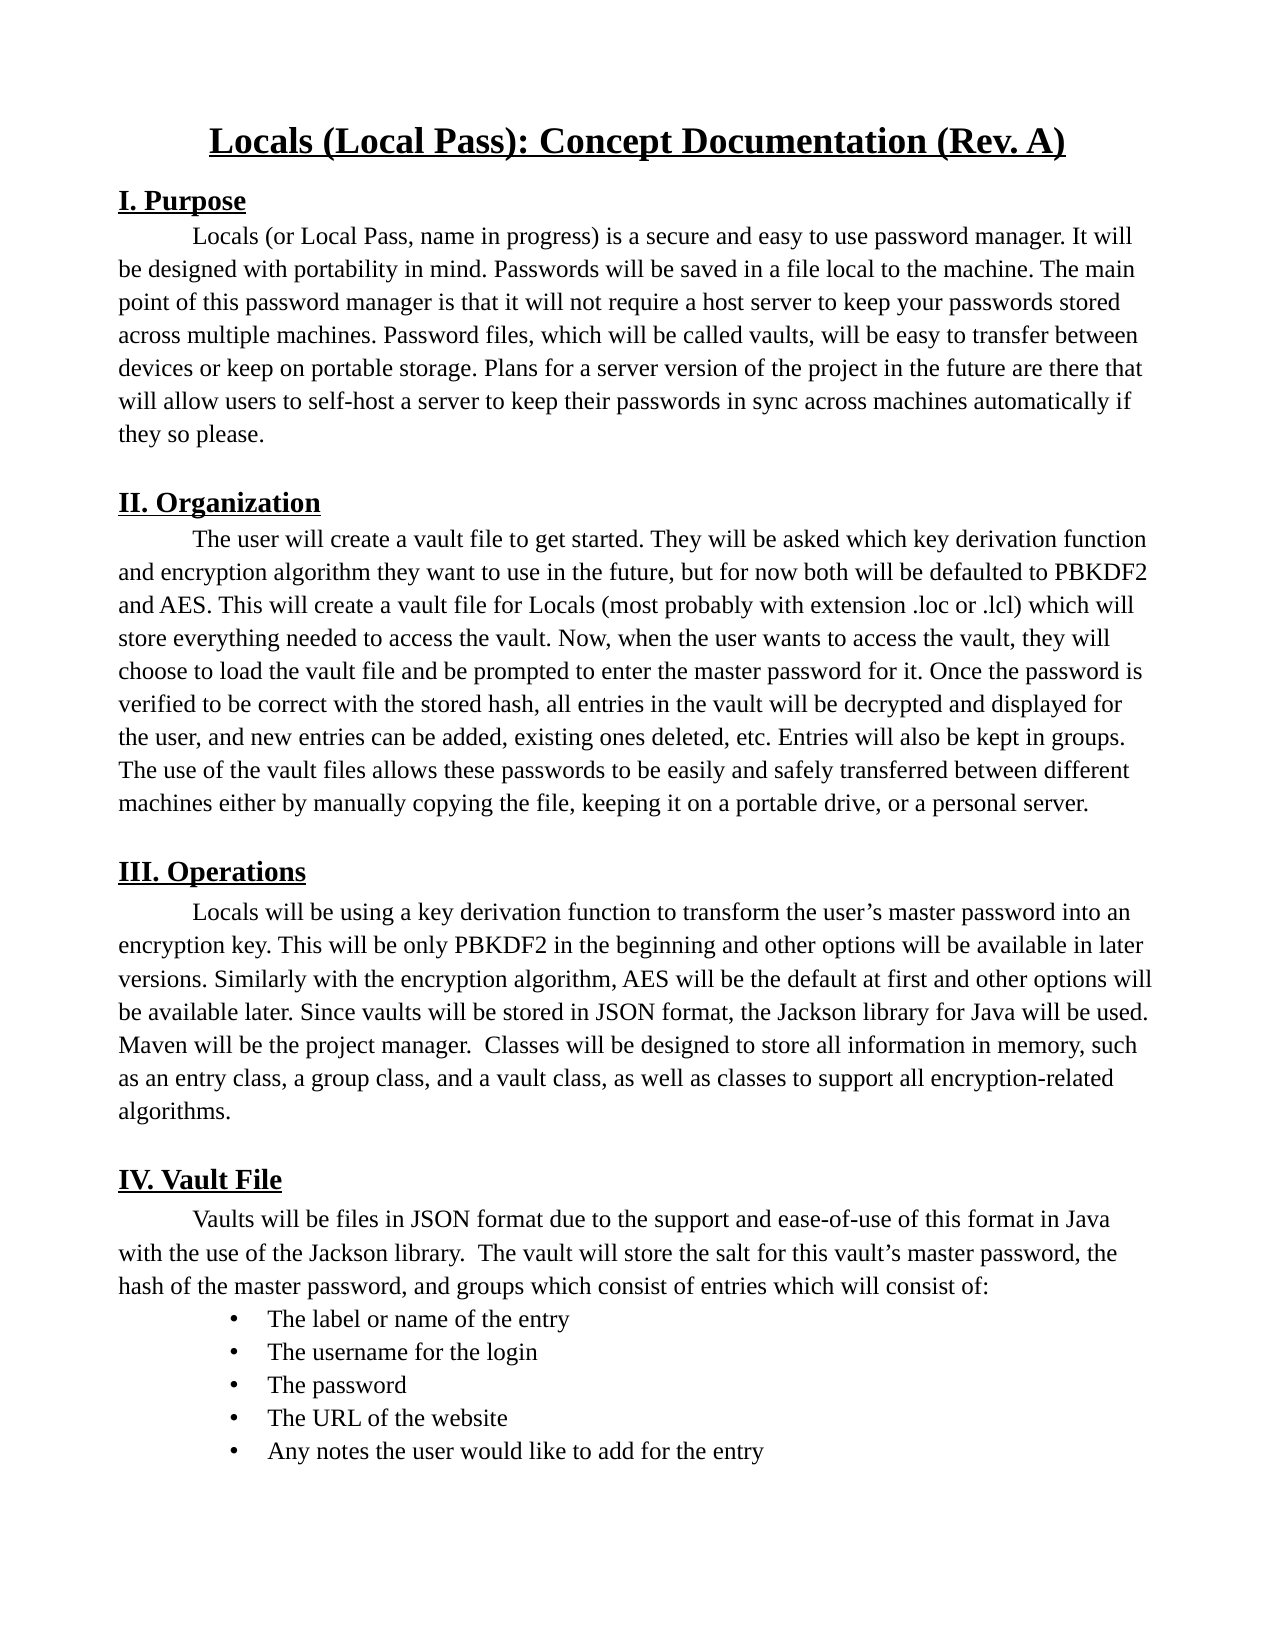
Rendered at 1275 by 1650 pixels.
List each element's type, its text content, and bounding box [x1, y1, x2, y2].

text Locals (Local Pass): Concept Documentation (Rev. A) [118, 118, 1157, 161]
text IV. Vault File [118, 1162, 1157, 1195]
text III. Operations [118, 854, 1157, 888]
text Vaults will be files in JSON format due to the support and ease-of-use of this format in Java with the use of the Jackson library. The vault will store the salt for this vault’s master password, the hash of the master password, and groups which consist of entries which will consist of: [118, 1200, 1157, 1300]
list The password [229, 1370, 1157, 1399]
list Any notes the user would like to add for the entry [229, 1436, 1157, 1465]
text Locals will be using a key derivation function to transform the user’s master password into an encryption key. This will be only PBKDF2 in the beginning and other options will be available in later versions. Similarly with the encryption algorithm, AES will be the default at first and other options will be available later. Since vaults will be stored in JSON format, the Jackson library for Java will be used. Maven will be the project manager. Classes will be designed to store all information in memory, such as an entry class, a group class, and a vault class, as well as classes to support all encryption-related algorithms. [118, 893, 1157, 1124]
text I. Purpose [118, 183, 1157, 216]
list The URL of the website [229, 1403, 1157, 1432]
list The username for the login [229, 1337, 1157, 1366]
text II. Organization [118, 486, 1157, 519]
text The user will create a vault file to get started. They will be asked which key derivation function and encryption algorithm they want to use in the future, but for now both will be defaulted to PBKDF2 and AES. This will create a vault file for Locals (most probably with extension .loc or .lcl) which will store everything needed to access the vault. Now, when the user wants to access the vault, they will choose to load the vault file and be prompted to enter the master password for it. Once the password is verified to be correct with the stored hash, all entries in the vault will be decrypted and displayed for the user, and new entries can be added, existing ones deleted, etc. Entries will also be kept in groups. The use of the vault files allows these passwords to be easily and safely transferred between different machines either by manually copying the file, keeping it on a portable drive, or a personal server. [118, 524, 1157, 817]
text Locals (or Local Pass, name in progress) is a secure and easy to use password manager. It will be designed with portability in mind. Passwords will be saved in a file local to the machine. The main point of this password manager is that it will not require a host server to keep your passwords stored across multiple machines. Password files, which will be called vaults, will be easy to transfer between devices or keep on portable storage. Plans for a server version of the project in the future are there that will allow users to self-host a server to keep their passwords in sync across machines automatically if they so please. [118, 221, 1157, 448]
list The label or name of the entry [229, 1304, 1157, 1333]
